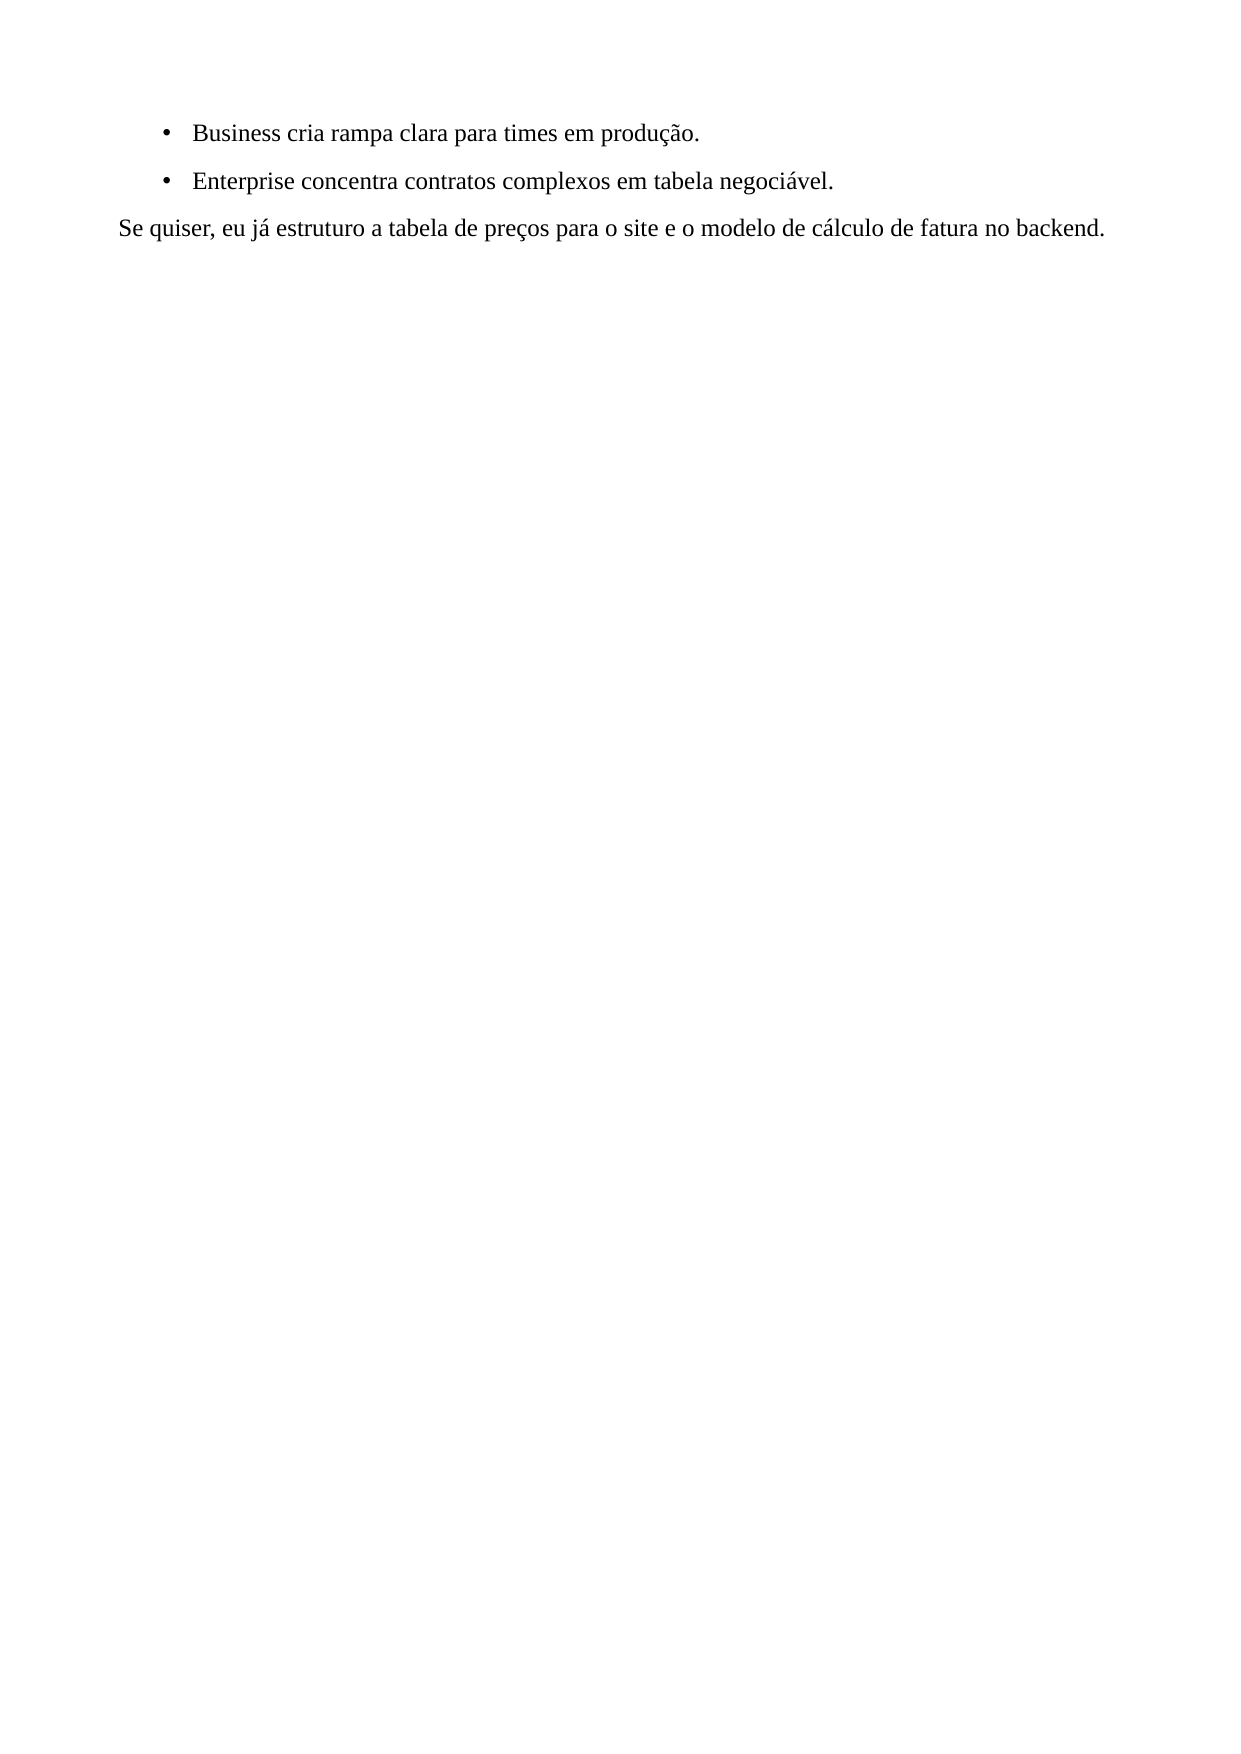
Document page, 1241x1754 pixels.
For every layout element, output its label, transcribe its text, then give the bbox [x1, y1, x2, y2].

list Enterprise concentra contratos complexos em tabela negociável. [162, 166, 1122, 194]
text Se quiser, eu já estruturo a tabela de preços para o site e o modelo de cálculo de fatura no backend. [118, 213, 1122, 242]
list Business cria rampa clara para times em produção. [162, 118, 1122, 147]
